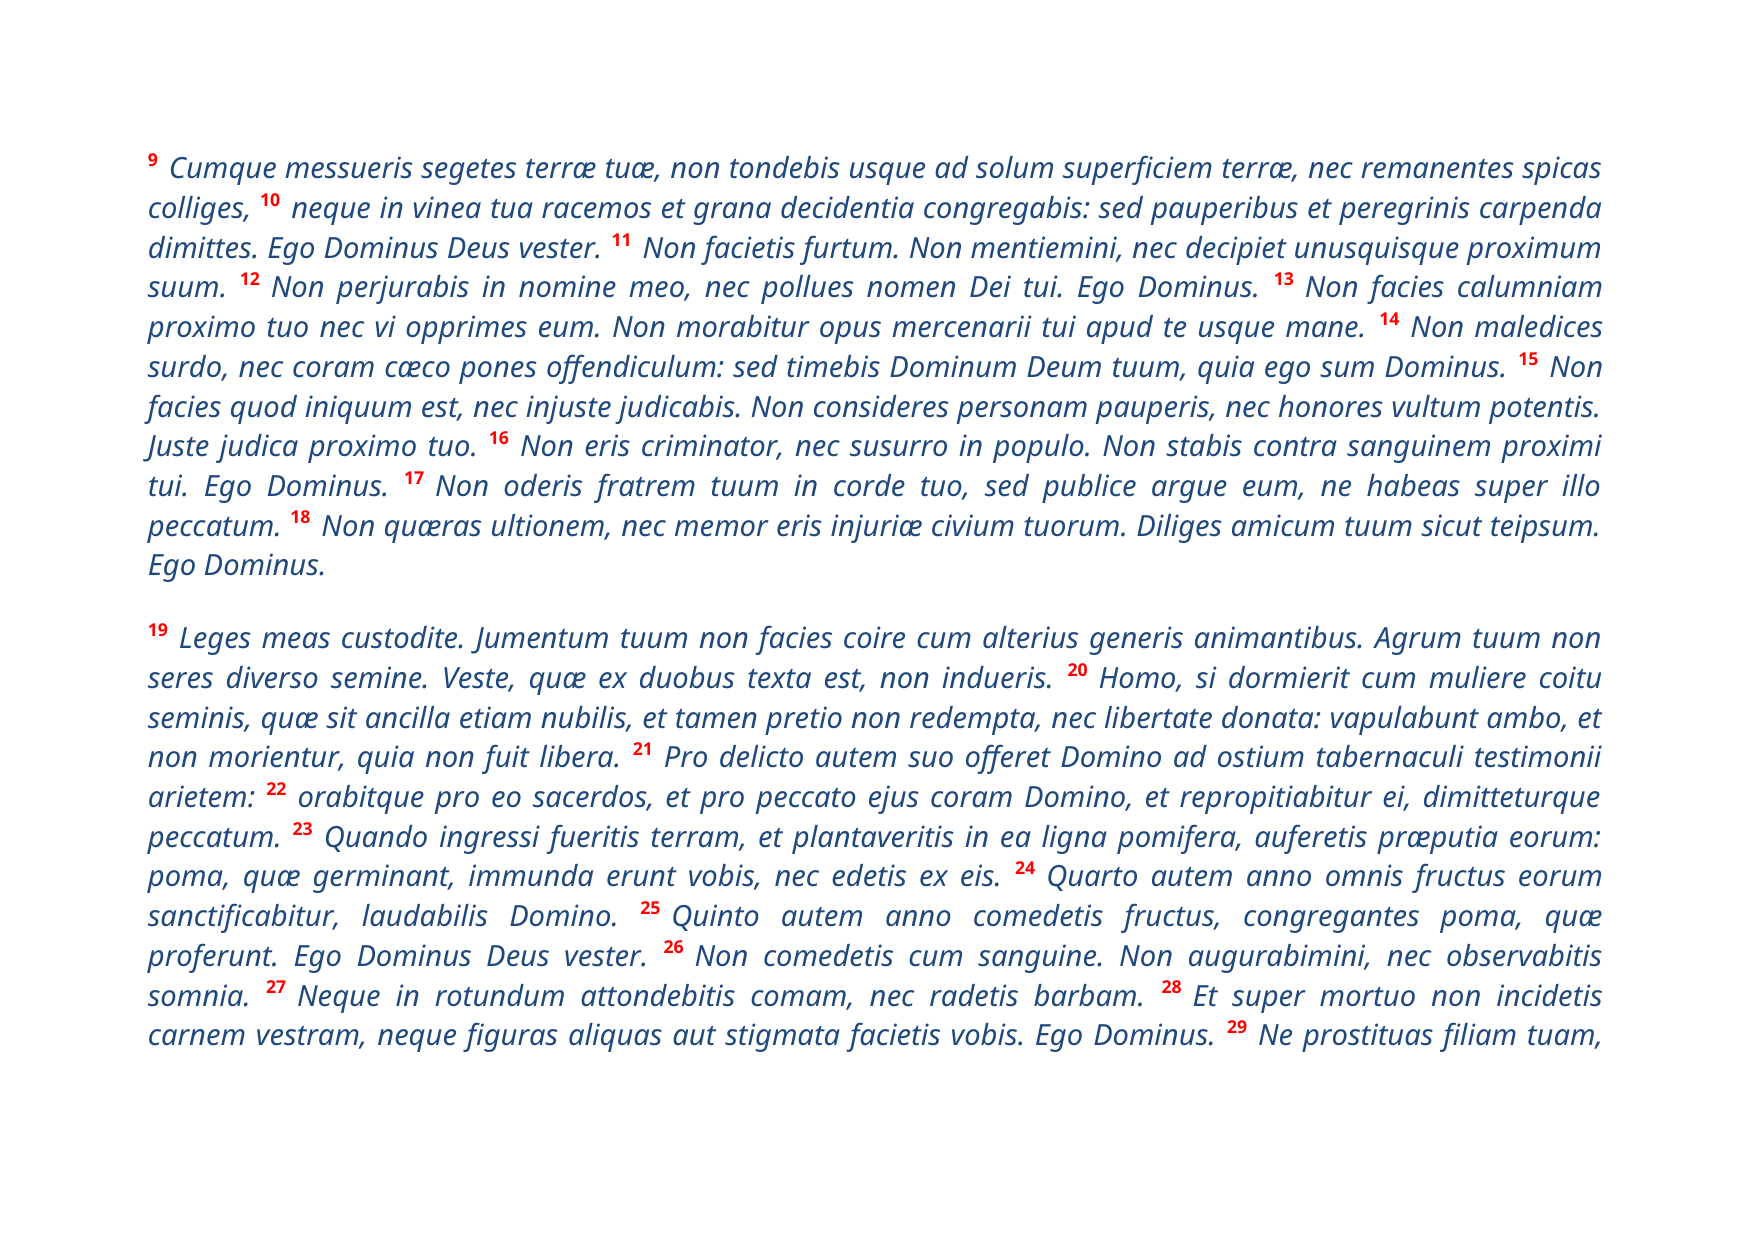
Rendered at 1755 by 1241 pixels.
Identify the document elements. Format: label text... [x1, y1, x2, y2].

text 19 Leges meas custodite. Jumentum tuum non facies coire cum alterius generis animantibus. Agrum tuum non seres diverso semine. Veste, quæ ex duobus texta est, non indueris. 20 Homo, si dormierit cum muliere coitu seminis, quæ sit ancilla etiam nubilis, et tamen pretio non redempta, nec libertate donata: vapulabunt ambo, et non morientur, quia non fuit libera. 21 Pro delicto autem suo offeret Domino ad ostium tabernaculi testimonii arietem: 22 orabitque pro eo sacerdos, et pro peccato ejus coram Domino, et repropitiabitur ei, dimitteturque peccatum. 23 Quando ingressi fueritis terram, et plantaveritis in ea ligna pomifera, auferetis præputia eorum: poma, quæ germinant, immunda erunt vobis, nec edetis ex eis. 24 Quarto autem anno omnis fructus eorum sanctificabitur, laudabilis Domino. 25 Quinto autem anno comedetis fructus, congregantes poma, quæ proferunt. Ego Dominus Deus vester. 26 Non comedetis cum sanguine. Non augurabimini, nec observabitis somnia. 27 Neque in rotundum attondebitis comam, nec radetis barbam. 28 Et super mortuo non incidetis carnem vestram, neque figuras aliquas aut stigmata facietis vobis. Ego Dominus. 29 Ne prostituas filiam tuam, [148, 618, 1606, 1054]
text 9 Cumque messueris segetes terræ tuæ, non tondebis usque ad solum superficiem terræ, nec remanentes spicas colliges, 10 neque in vinea tua racemos et grana decidentia congregabis: sed pauperibus et peregrinis carpenda dimittes. Ego Dominus Deus vester. 11 Non facietis furtum. Non mentiemini, nec decipiet unusquisque proximum suum. 12 Non perjurabis in nomine meo, nec pollues nomen Dei tui. Ego Dominus. 13 Non facies calumniam proximo tuo nec vi opprimes eum. Non morabitur opus mercenarii tui apud te usque mane. 14 Non maledices surdo, nec coram cæco pones offendiculum: sed timebis Dominum Deum tuum, quia ego sum Dominus. 15 Non facies quod iniquum est, nec injuste judicabis. Non consideres personam pauperis, nec honores vultum potentis. Juste judica proximo tuo. 16 Non eris criminator, nec susurro in populo. Non stabis contra sanguinem proximi tui. Ego Dominus. 17 Non oderis fratrem tuum in corde tuo, sed publice argue eum, ne habeas super illo peccatum. 18 Non quæras ultionem, nec memor eris injuriæ civium tuorum. Diliges amicum tuum sicut teipsum. Ego Dominus. [148, 148, 1606, 584]
